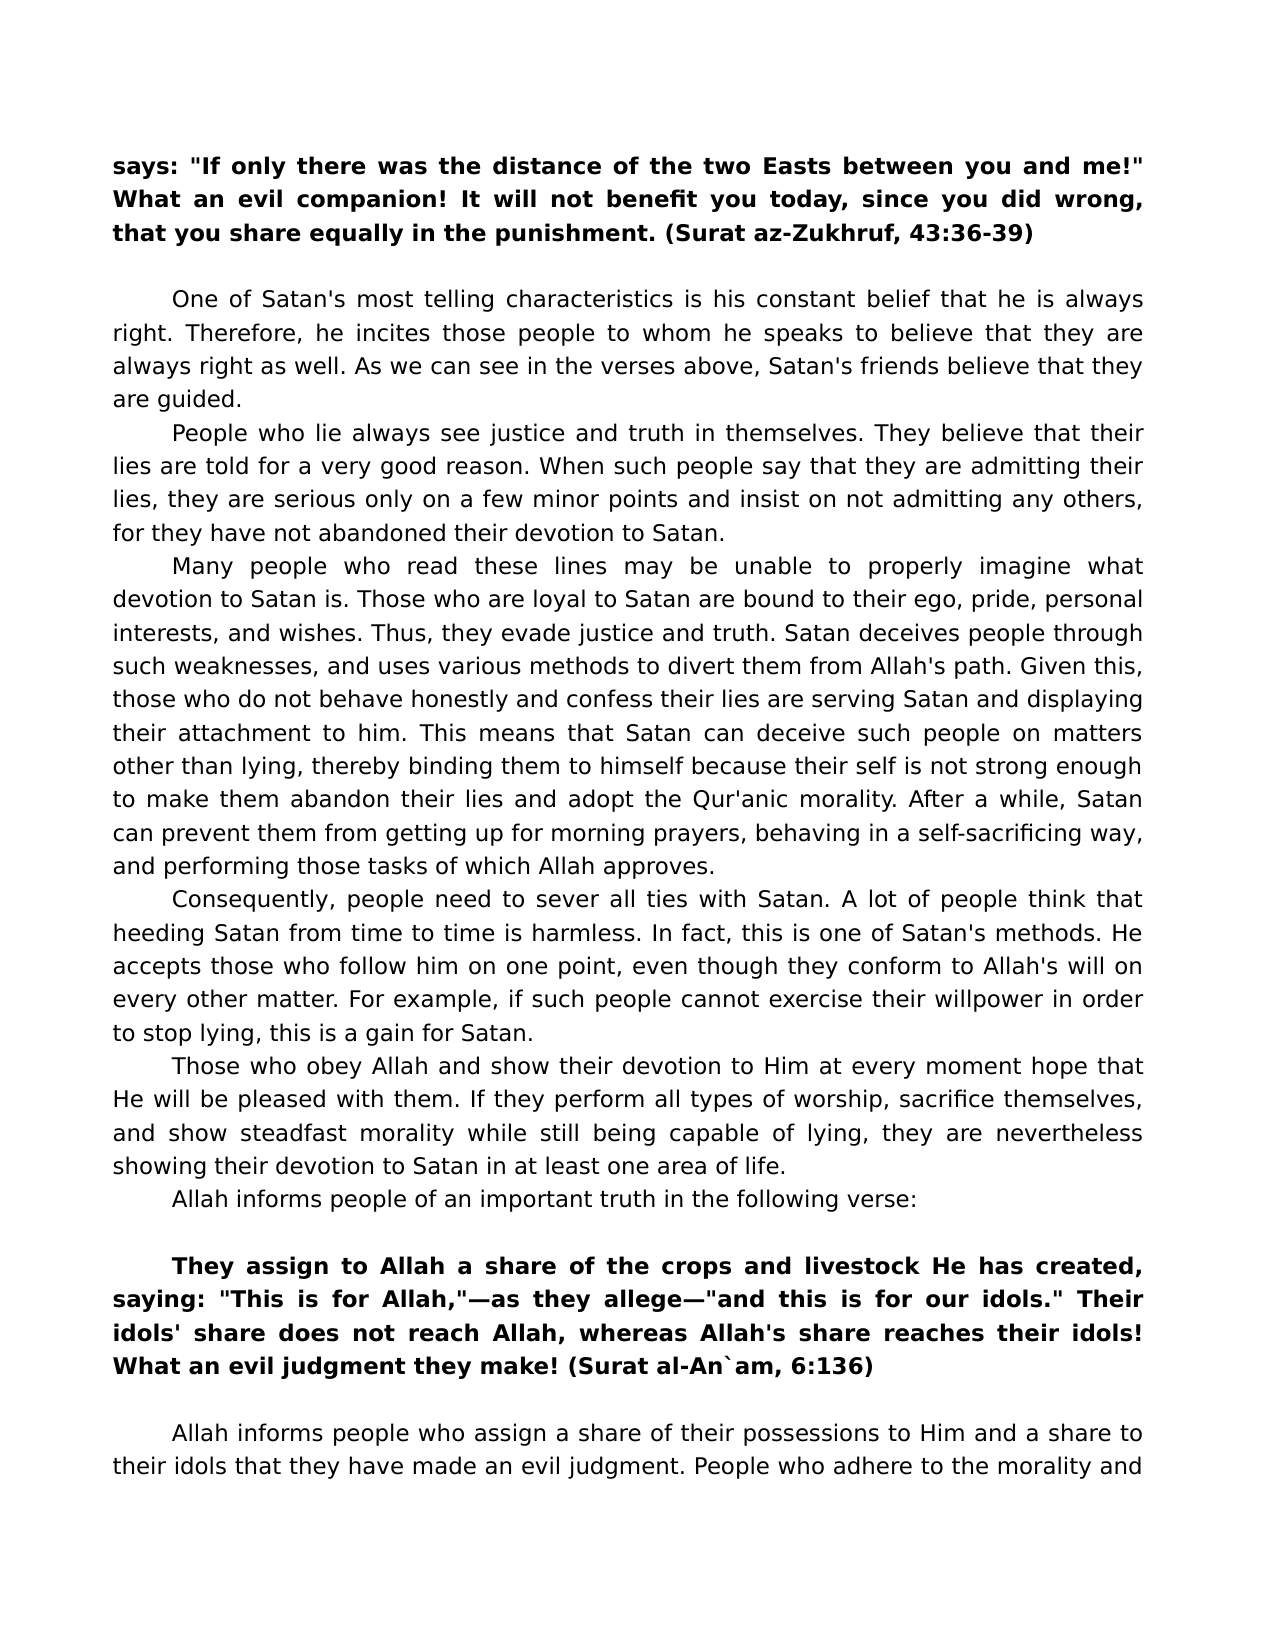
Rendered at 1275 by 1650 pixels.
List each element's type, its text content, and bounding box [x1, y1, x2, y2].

text Consequently, people need to sever all ties with Satan. A lot of people think that heeding Satan from time to time is harmless. In fact, this is one of Satan's methods. He accepts those who follow him on one point, even though they conform to Allah's will on every other matter. For example, if such people cannot exercise their willpower in order to stop lying, this is a gain for Satan. [112, 881, 1145, 1048]
text They assign to Allah a share of the crops and livestock He has created, saying: "This is for Allah,"—as they allege—"and this is for our idols." Their idols' share does not reach Allah, whereas Allah's share reaches their idols! What an evil judgment they make! (Surat al-An`am, 6:136) [112, 1248, 1145, 1381]
text Many people who read these lines may be unable to properly imagine what devotion to Satan is. Those who are loyal to Satan are bound to their ego, pride, personal interests, and wishes. Thus, they evade justice and truth. Satan deceives people through such weaknesses, and uses various methods to divert them from Allah's path. Given this, those who do not behave honestly and confess their lies are serving Satan and displaying their attachment to him. This means that Satan can deceive such people on matters other than lying, thereby binding them to himself because their self is not strong enough to make them abandon their lies and adopt the Qur'anic morality. After a while, Satan can prevent them from getting up for morning prayers, behaving in a self-sacrificing way, and performing those tasks of which Allah approves. [112, 548, 1145, 881]
text People who lie always see justice and truth in themselves. They believe that their lies are told for a very good reason. When such people say that they are admitting their lies, they are serious only on a few minor points and insist on not admitting any others, for they have not abandoned their devotion to Satan. [112, 414, 1145, 548]
text says: "If only there was the distance of the two Easts between you and me!" What an evil companion! It will not benefit you today, since you did wrong, that you share equally in the punishment. (Surat az-Zukhruf, 43:36-39) [112, 148, 1145, 248]
text Allah informs people of an important truth in the following verse: [112, 1181, 1145, 1214]
text One of Satan's most telling characteristics is his constant belief that he is always right. Therefore, he incites those people to whom he speaks to believe that they are always right as well. As we can see in the verses above, Satan's friends believe that they are guided. [112, 281, 1145, 414]
text Allah informs people who assign a share of their possessions to Him and a share to their idols that they have made an evil judgment. People who adhere to the morality and [112, 1414, 1145, 1481]
text Those who obey Allah and show their devotion to Him at every moment hope that He will be pleased with them. If they perform all types of worship, sacrifice themselves, and show steadfast morality while still being capable of lying, they are nevertheless showing their devotion to Satan in at least one area of life. [112, 1048, 1145, 1181]
